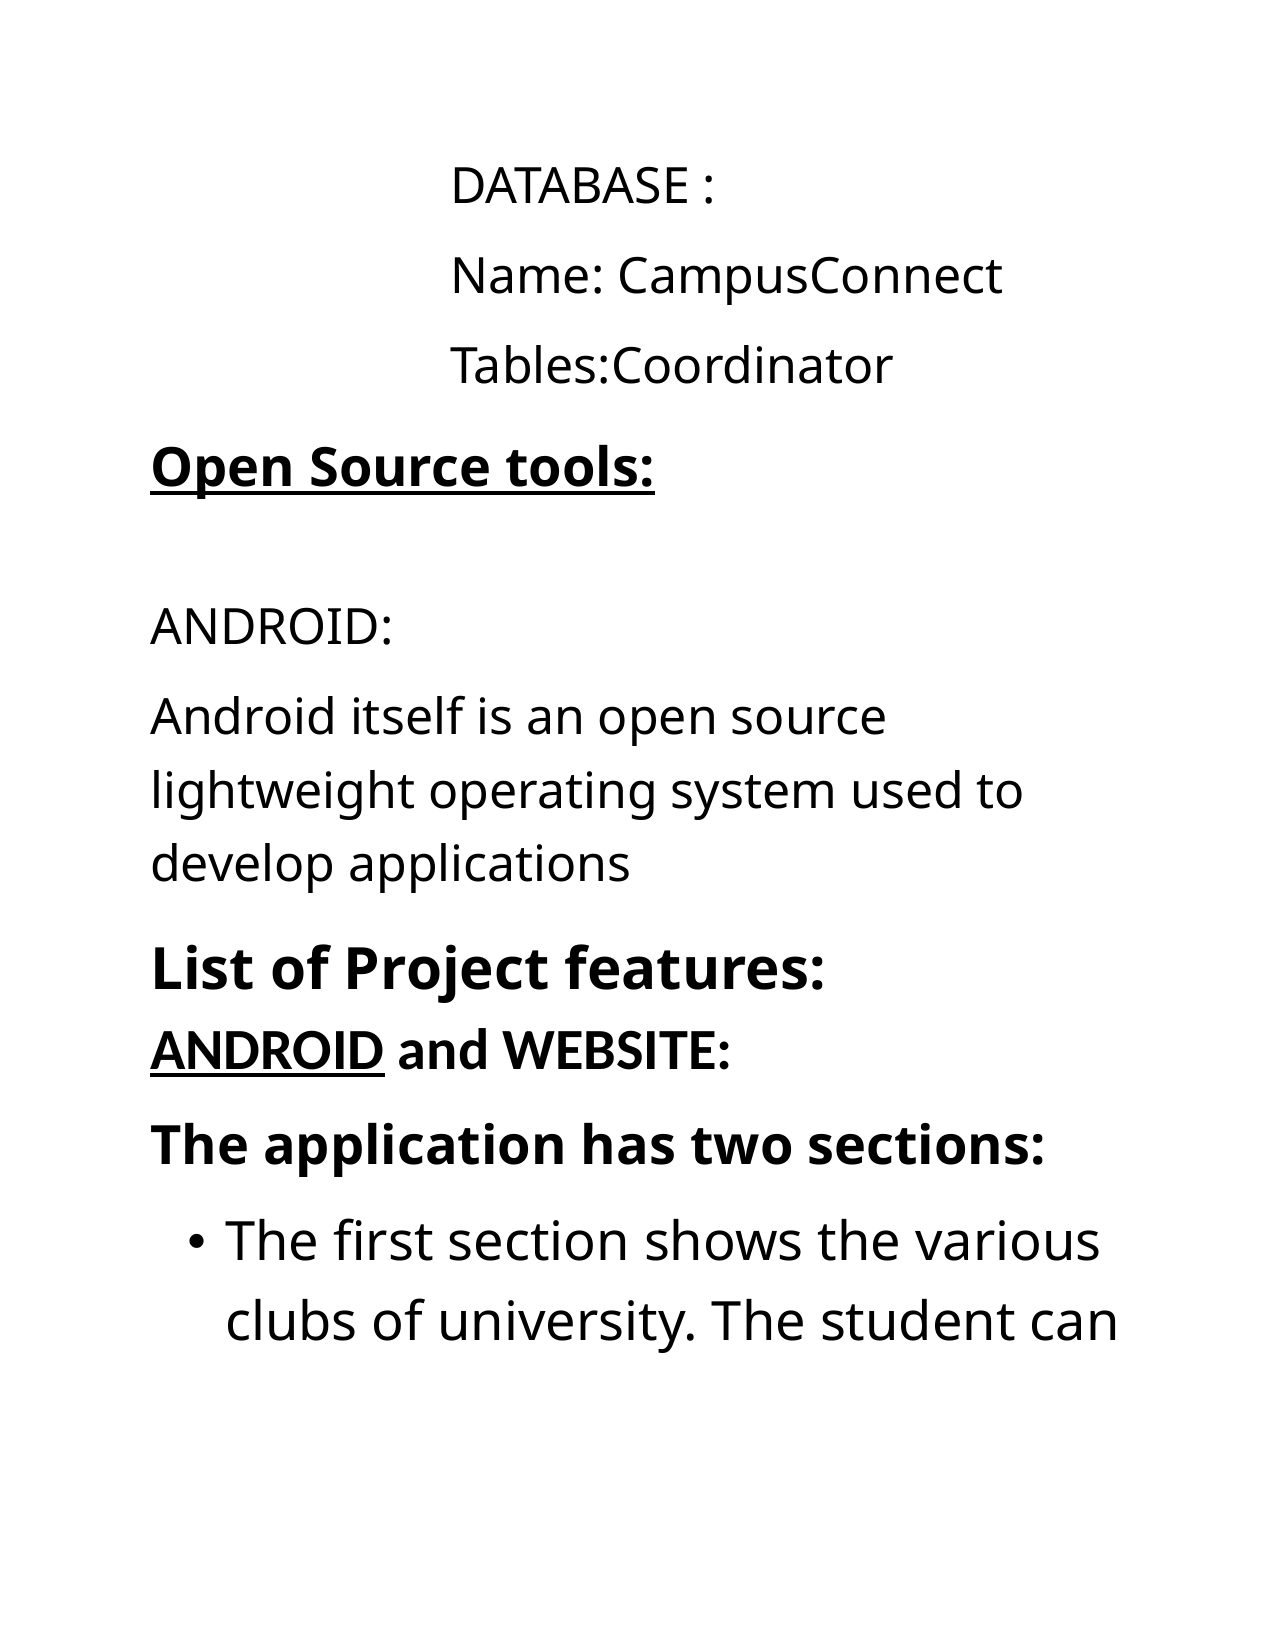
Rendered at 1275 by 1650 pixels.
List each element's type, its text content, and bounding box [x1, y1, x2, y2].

list Tables:Coordinator [450, 330, 1125, 398]
subtitle List of Project features: [150, 927, 1125, 1006]
list The first section shows the various clubs of university. The student can [187, 1202, 1125, 1356]
text ANDROID and WEBSITE: [150, 1013, 1125, 1084]
list Name: CampusConnect [450, 240, 1125, 308]
list DATABASE : [450, 150, 1125, 218]
list Android itself is an open source lightweight operating system used to develop applications [150, 681, 1125, 896]
text The application has two sections: [150, 1106, 1125, 1180]
list ANDROID: [150, 591, 1125, 659]
subtitle Open Source tools: [150, 429, 1125, 503]
